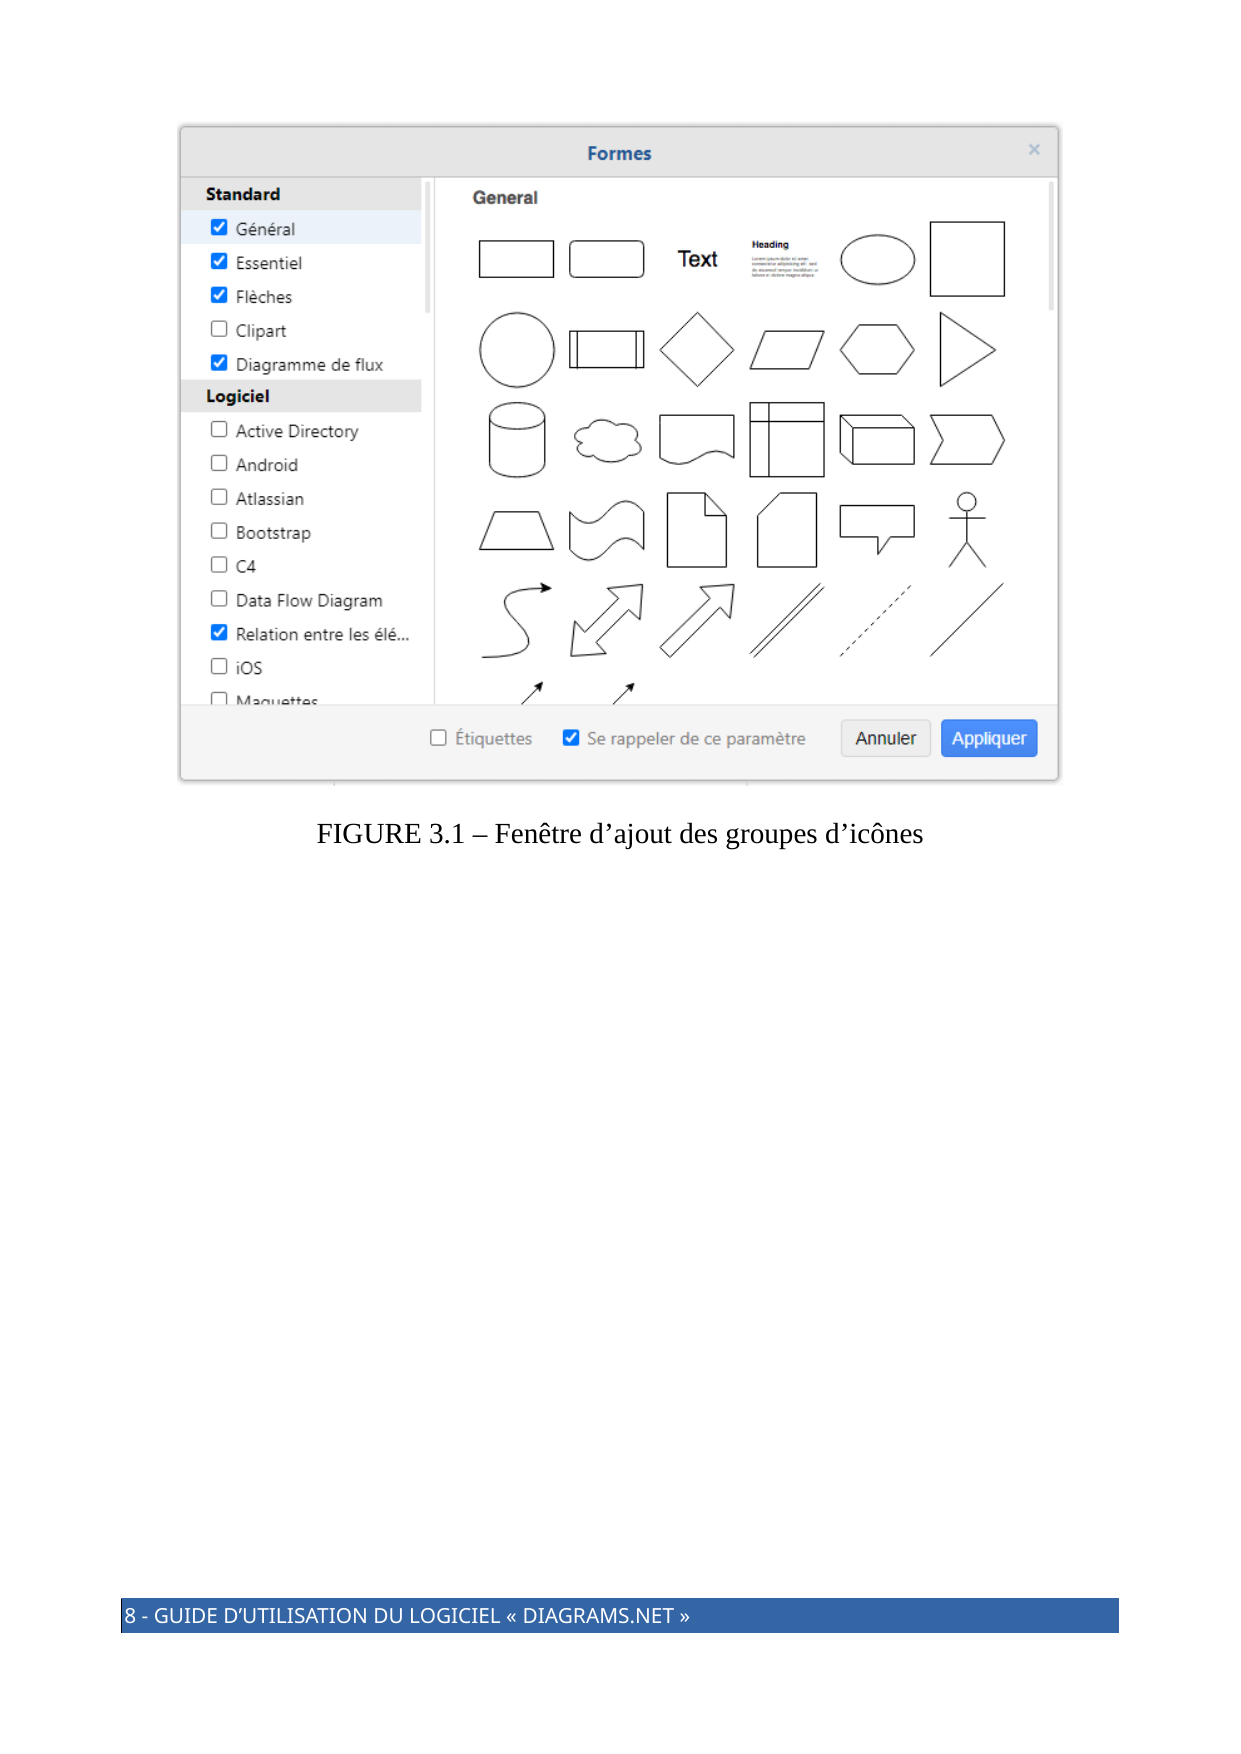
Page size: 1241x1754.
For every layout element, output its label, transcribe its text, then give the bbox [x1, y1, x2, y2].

text FIGURE 3.1 – Fenêtre d’ajout des groupes d’icônes [121, 817, 1119, 850]
picture [177, 121, 1064, 786]
